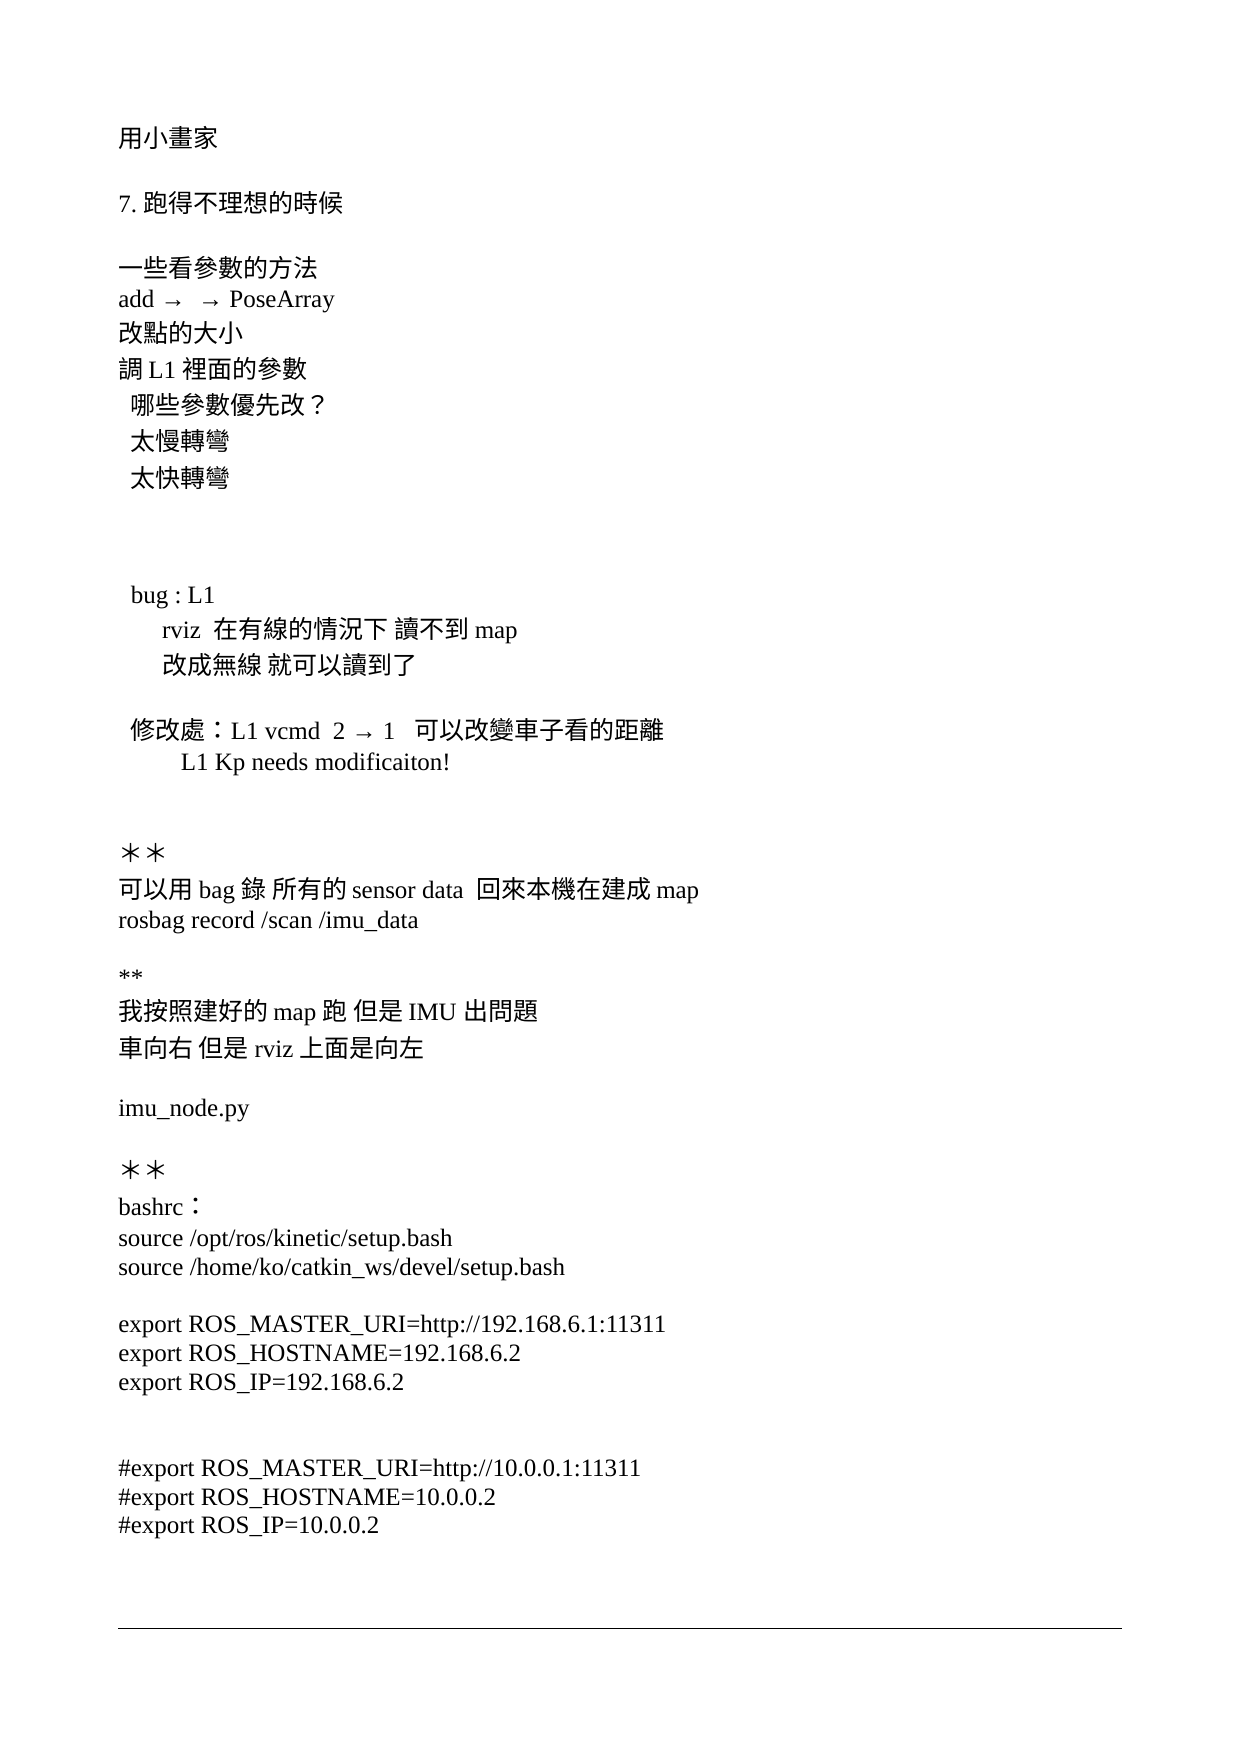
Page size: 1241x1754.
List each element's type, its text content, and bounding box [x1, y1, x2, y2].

text 改成無線 就可以讀到了 [118, 646, 1122, 682]
text #export ROS_HOSTNAME=10.0.0.2 [118, 1482, 1122, 1511]
text export ROS_HOSTNAME=192.168.6.2 [118, 1338, 1122, 1367]
text 調L1 裡面的參數 [118, 349, 1122, 386]
text export ROS_MASTER_URI=http://192.168.6.1:11311 [118, 1309, 1122, 1338]
text bashrc： [118, 1187, 1122, 1223]
text 7. 跑得不理想的時候 [118, 183, 1122, 219]
text 太快轉彎 [118, 458, 1122, 494]
text #export ROS_MASTER_URI=http://10.0.0.1:11311 [118, 1453, 1122, 1482]
text L1 Kp needs modificaiton! [118, 747, 1122, 776]
text ＊＊ [118, 1151, 1122, 1187]
text ＊＊ [118, 833, 1122, 869]
text 我按照建好的map 跑 但是IMU 出問題 [118, 992, 1122, 1028]
text 車向右 但是 rviz 上面是向左 [118, 1028, 1122, 1064]
text 太慢轉彎 [118, 422, 1122, 458]
text 可以用 bag 錄 所有的sensor data 回來本機在建成map [118, 869, 1122, 906]
text add → → PoseArray [118, 284, 1122, 313]
text ** [118, 963, 1122, 992]
text 改點的大小 [118, 313, 1122, 349]
text 修改處：L1 vcmd 2 → 1 可以改變車子看的距離 [118, 711, 1122, 747]
text 用小畫家 [118, 118, 1122, 154]
text export ROS_IP=192.168.6.2 [118, 1367, 1122, 1396]
text #export ROS_IP=10.0.0.2 [118, 1511, 1122, 1539]
text 一些看參數的方法 [118, 248, 1122, 284]
text source /opt/ros/kinetic/setup.bash [118, 1223, 1122, 1252]
text bug : L1 [118, 581, 1122, 609]
text rviz 在有線的情況下 讀不到 map [118, 609, 1122, 646]
text source /home/ko/catkin_ws/devel/setup.bash [118, 1252, 1122, 1281]
text rosbag record /scan /imu_data [118, 906, 1122, 934]
text 哪些參數優先改？ [118, 386, 1122, 422]
text imu_node.py [118, 1093, 1122, 1122]
